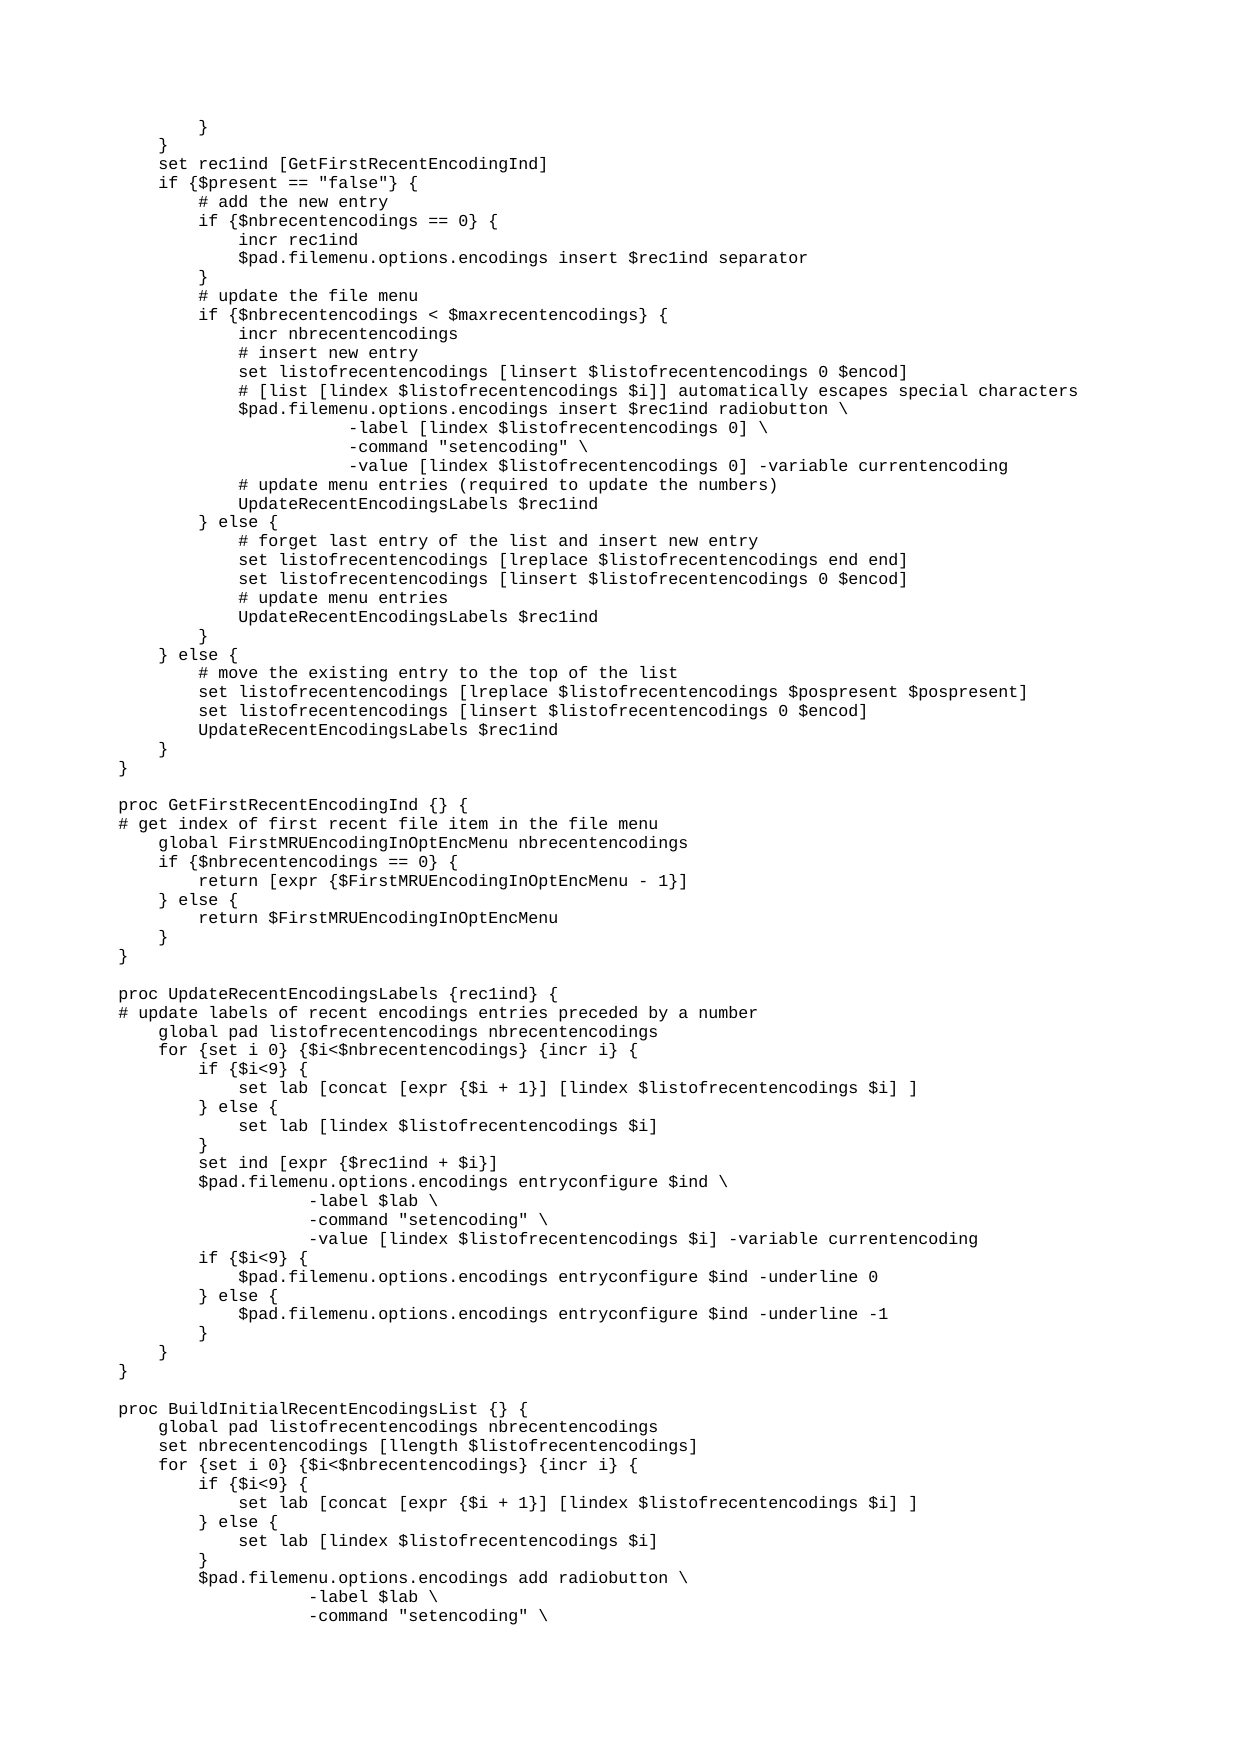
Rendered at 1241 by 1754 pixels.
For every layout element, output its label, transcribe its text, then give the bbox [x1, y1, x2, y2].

text if {$nbrecentencodings < $maxrecentencodings} { [118, 307, 1122, 326]
text set listofrecentencodings [linsert $listofrecentencodings 0 $encod] [118, 703, 1122, 721]
text $pad.filemenu.options.encodings add radiobutton \ [118, 1570, 1122, 1589]
text proc UpdateRecentEncodingsLabels {rec1ind} { [118, 985, 1122, 1004]
text return [expr {$FirstMRUEncodingInOptEncMenu - 1}] [118, 872, 1122, 891]
text # forget last entry of the list and insert new entry [118, 533, 1122, 552]
text -value [lindex $listofrecentencodings $i] -variable currentencoding [118, 1231, 1122, 1249]
text # update the file menu [118, 288, 1122, 307]
text proc BuildInitialRecentEncodingsList {} { [118, 1400, 1122, 1419]
text } else { [118, 514, 1122, 533]
text # add the new entry [118, 193, 1122, 212]
text $pad.filemenu.options.encodings entryconfigure $ind -underline -1 [118, 1306, 1122, 1325]
text if {$present == "false"} { [118, 175, 1122, 193]
text if {$i<9} { [118, 1476, 1122, 1494]
text incr rec1ind [118, 231, 1122, 250]
text $pad.filemenu.options.encodings entryconfigure $ind -underline 0 [118, 1268, 1122, 1287]
text } else { [118, 1513, 1122, 1532]
text } else { [118, 646, 1122, 665]
text set nbrecentencodings [llength $listofrecentencodings] [118, 1438, 1122, 1457]
text } [118, 759, 1122, 778]
text # insert new entry [118, 344, 1122, 363]
text UpdateRecentEncodingsLabels $rec1ind [118, 721, 1122, 740]
text for {set i 0} {$i<$nbrecentencodings} {incr i} { [118, 1457, 1122, 1476]
text set listofrecentencodings [linsert $listofrecentencodings 0 $encod] [118, 363, 1122, 382]
text set lab [concat [expr {$i + 1}] [lindex $listofrecentencodings $i] ] [118, 1494, 1122, 1513]
text # update menu entries (required to update the numbers) [118, 476, 1122, 495]
text -command "setencoding" \ [118, 1212, 1122, 1231]
text $pad.filemenu.options.encodings insert $rec1ind separator [118, 250, 1122, 269]
text } [118, 948, 1122, 967]
text incr nbrecentencodings [118, 326, 1122, 344]
text if {$i<9} { [118, 1249, 1122, 1268]
text set rec1ind [GetFirstRecentEncodingInd] [118, 156, 1122, 175]
text # [list [lindex $listofrecentencodings $i]] automatically escapes special characters [118, 382, 1122, 401]
text set lab [lindex $listofrecentencodings $i] [118, 1117, 1122, 1136]
text } [118, 118, 1122, 137]
text -label $lab \ [118, 1193, 1122, 1212]
text if {$i<9} { [118, 1061, 1122, 1080]
text UpdateRecentEncodingsLabels $rec1ind [118, 495, 1122, 514]
text global pad listofrecentencodings nbrecentencodings [118, 1023, 1122, 1042]
text # update labels of recent encodings entries preceded by a number [118, 1004, 1122, 1023]
text if {$nbrecentencodings == 0} { [118, 853, 1122, 872]
text } else { [118, 1098, 1122, 1117]
text } [118, 1344, 1122, 1362]
text return $FirstMRUEncodingInOptEncMenu [118, 910, 1122, 929]
text UpdateRecentEncodingsLabels $rec1ind [118, 608, 1122, 627]
text } [118, 740, 1122, 759]
text } else { [118, 891, 1122, 910]
text -command "setencoding" \ [118, 1608, 1122, 1626]
text global FirstMRUEncodingInOptEncMenu nbrecentencodings [118, 834, 1122, 853]
text } [118, 627, 1122, 646]
text } [118, 137, 1122, 156]
text set lab [concat [expr {$i + 1}] [lindex $listofrecentencodings $i] ] [118, 1080, 1122, 1098]
text } [118, 929, 1122, 948]
text -command "setencoding" \ [118, 439, 1122, 457]
text -label $lab \ [118, 1589, 1122, 1608]
text -value [lindex $listofrecentencodings 0] -variable currentencoding [118, 457, 1122, 476]
text } else { [118, 1287, 1122, 1306]
text for {set i 0} {$i<$nbrecentencodings} {incr i} { [118, 1042, 1122, 1061]
text $pad.filemenu.options.encodings insert $rec1ind radiobutton \ [118, 401, 1122, 420]
text set lab [lindex $listofrecentencodings $i] [118, 1532, 1122, 1551]
text -label [lindex $listofrecentencodings 0] \ [118, 420, 1122, 439]
text global pad listofrecentencodings nbrecentencodings [118, 1419, 1122, 1438]
text # update menu entries [118, 589, 1122, 608]
text set listofrecentencodings [lreplace $listofrecentencodings $pospresent $pospresent] [118, 684, 1122, 703]
text $pad.filemenu.options.encodings entryconfigure $ind \ [118, 1174, 1122, 1193]
text } [118, 1362, 1122, 1381]
text } [118, 269, 1122, 288]
text if {$nbrecentencodings == 0} { [118, 212, 1122, 231]
text } [118, 1551, 1122, 1570]
text } [118, 1325, 1122, 1344]
text set listofrecentencodings [lreplace $listofrecentencodings end end] [118, 552, 1122, 571]
text # get index of first recent file item in the file menu [118, 816, 1122, 834]
text } [118, 1136, 1122, 1155]
text set listofrecentencodings [linsert $listofrecentencodings 0 $encod] [118, 571, 1122, 589]
text # move the existing entry to the top of the list [118, 665, 1122, 684]
text set ind [expr {$rec1ind + $i}] [118, 1155, 1122, 1174]
text proc GetFirstRecentEncodingInd {} { [118, 797, 1122, 816]
